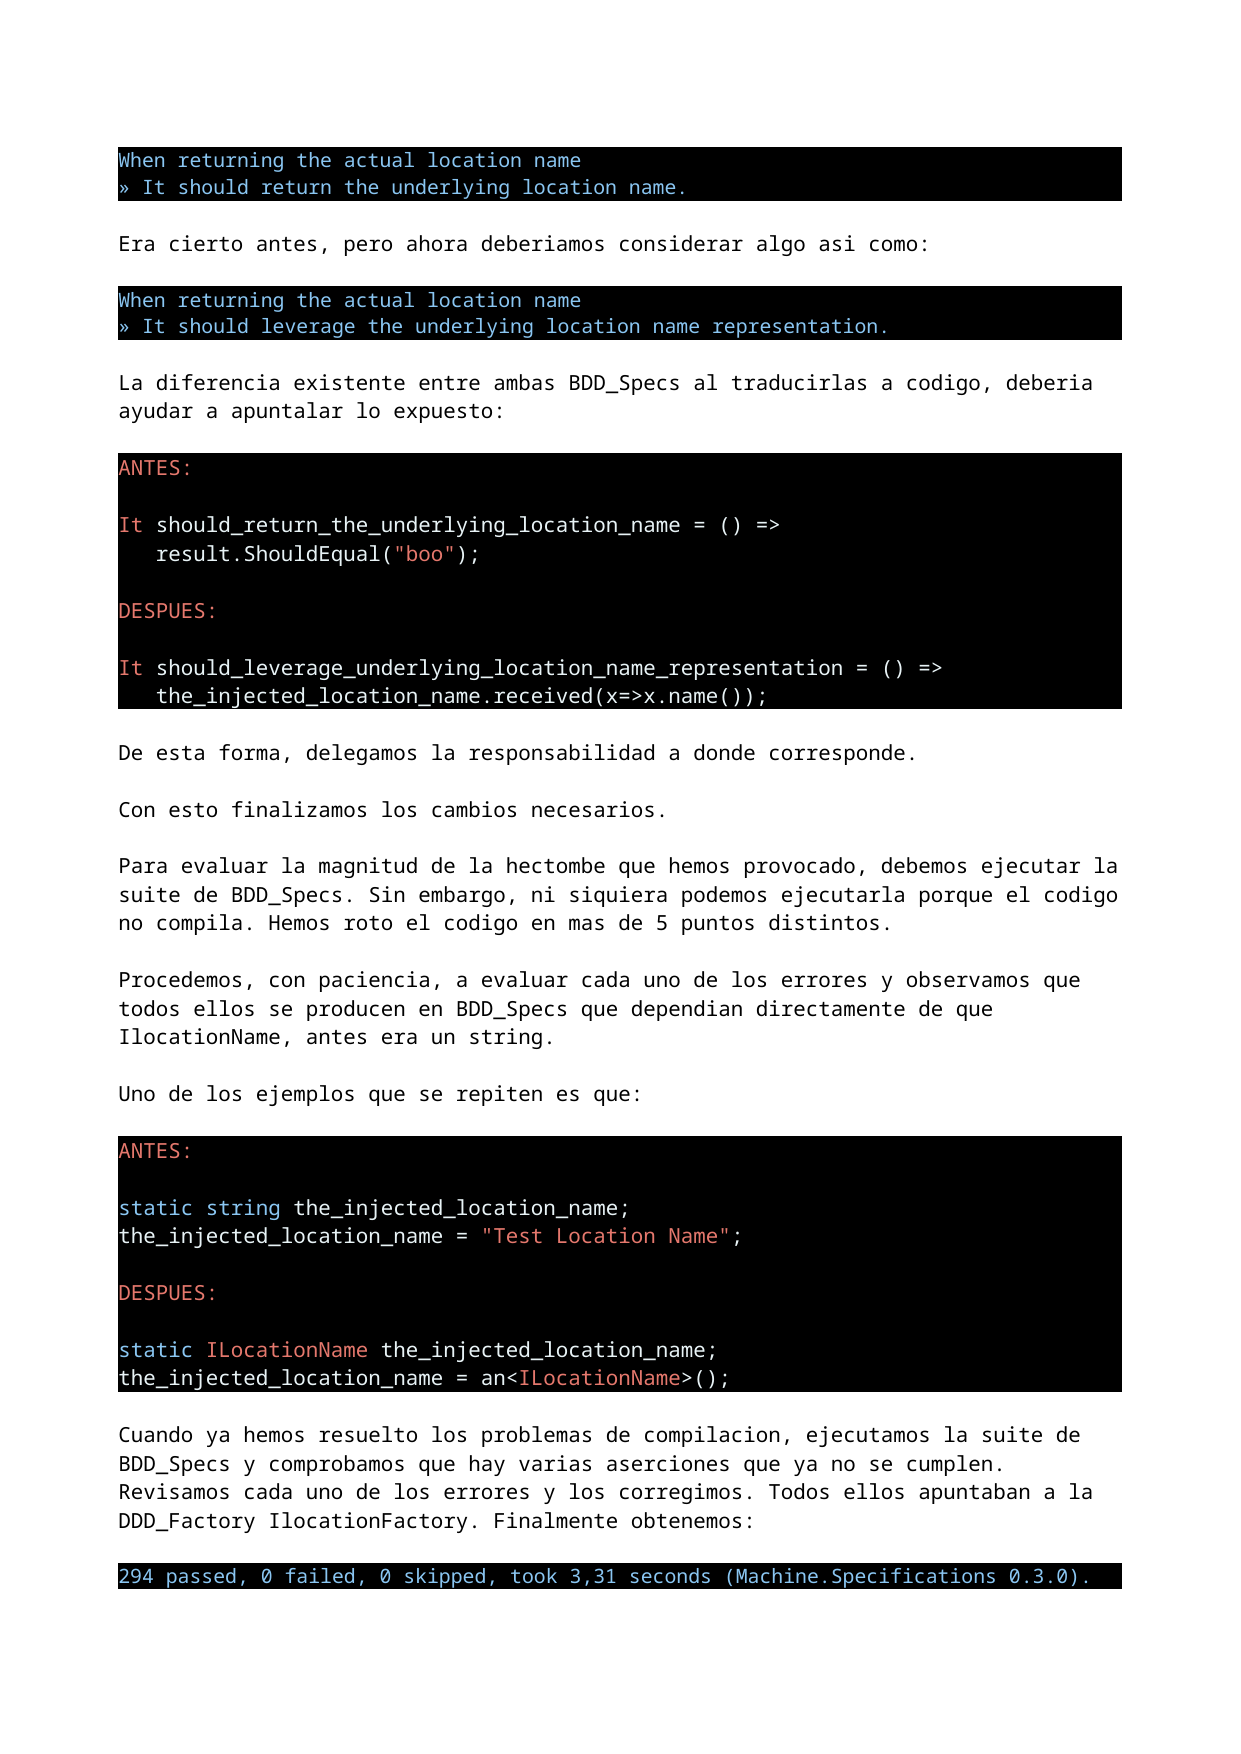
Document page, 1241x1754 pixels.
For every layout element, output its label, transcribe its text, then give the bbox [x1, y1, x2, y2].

text Para evaluar la magnitud de la hectombe que hemos provocado, debemos ejecutar la suite de BDD_Specs. Sin embargo, ni siquiera podemos ejecutarla porque el codigo no compila. Hemos roto el codigo en mas de 5 puntos distintos. [118, 852, 1122, 937]
text 294 passed, 0 failed, 0 skipped, took 3,31 seconds (Machine.Specifications 0.3.0). [118, 1563, 1122, 1589]
text result.ShouldEqual("boo"); [118, 539, 1122, 567]
text De esta forma, delegamos la responsabilidad a donde corresponde. [118, 738, 1122, 766]
text static string the_injected_location_name; [118, 1193, 1122, 1221]
text the_injected_location_name = an<ILocationName>(); [118, 1363, 1122, 1392]
text When returning the actual location name [118, 286, 1122, 313]
text » It should return the underlying location name. [118, 173, 1122, 201]
text static ILocationName the_injected_location_name; [118, 1335, 1122, 1363]
text It should_leverage_underlying_location_name_representation = () => [118, 653, 1122, 681]
text La diferencia existente entre ambas BDD_Specs al traducirlas a codigo, deberia ayudar a apuntalar lo expuesto: [118, 368, 1122, 425]
text the_injected_location_name.received(x=>x.name()); [118, 681, 1122, 709]
text DESPUES: [118, 596, 1122, 624]
text the_injected_location_name = "Test Location Name"; [118, 1221, 1122, 1250]
text Procedemos, con paciencia, a evaluar cada uno de los errores y observamos que todos ellos se producen en BDD_Specs que dependian directamente de que IlocationName, antes era un string. [118, 965, 1122, 1051]
text ANTES: [118, 1136, 1122, 1164]
text ANTES: [118, 453, 1122, 482]
text Cuando ya hemos resuelto los problemas de compilacion, ejecutamos la suite de BDD_Specs y comprobamos que hay varias aserciones que ya no se cumplen. Revisamos cada uno de los errores y los corregimos. Todos ellos apuntaban a la DDD_Factory IlocationFactory. Finalmente obtenemos: [118, 1420, 1122, 1534]
text DESPUES: [118, 1278, 1122, 1307]
text When returning the actual location name [118, 147, 1122, 173]
text Con esto finalizamos los cambios necesarios. [118, 795, 1122, 823]
text » It should leverage the underlying location name representation. [118, 313, 1122, 340]
text Era cierto antes, pero ahora deberiamos considerar algo asi como: [118, 229, 1122, 257]
text Uno de los ejemplos que se repiten es que: [118, 1079, 1122, 1108]
text It should_return_the_underlying_location_name = () => [118, 510, 1122, 539]
